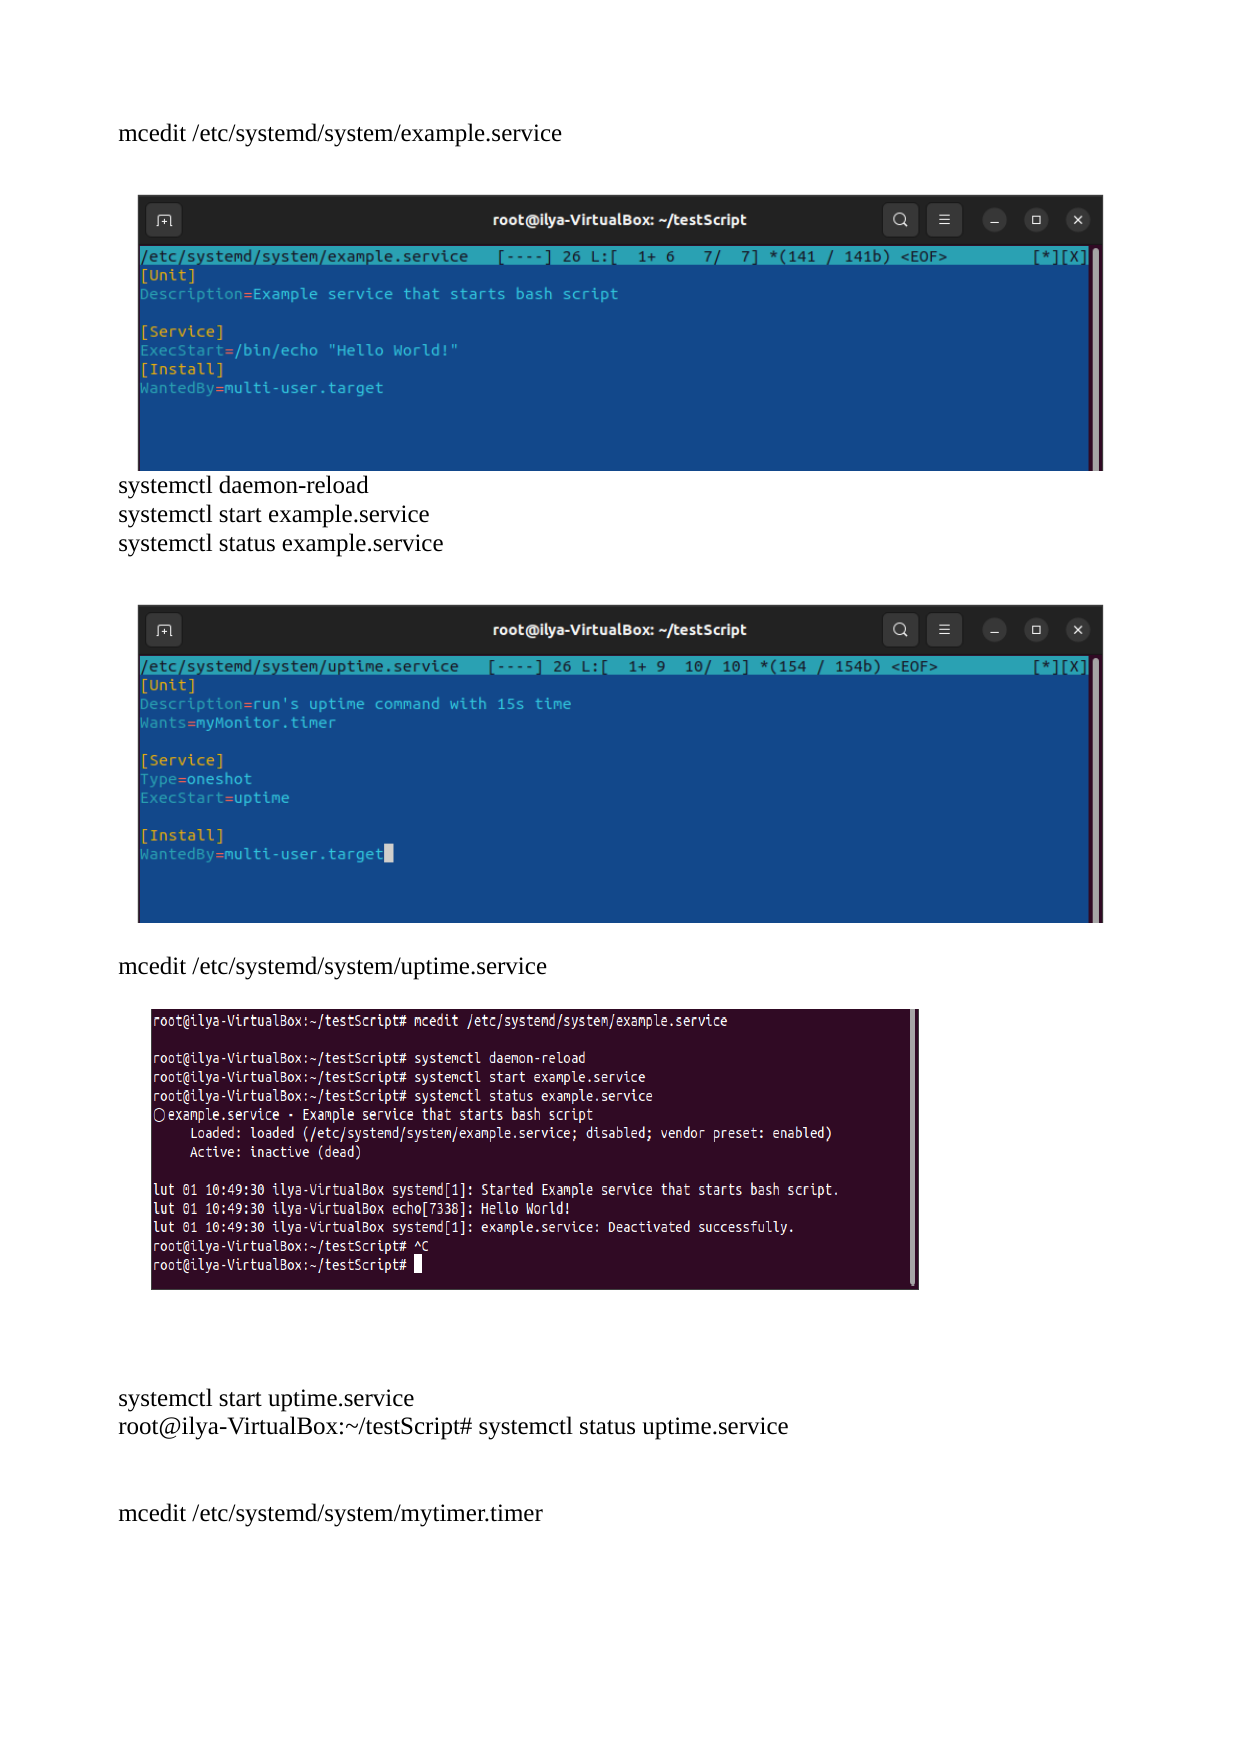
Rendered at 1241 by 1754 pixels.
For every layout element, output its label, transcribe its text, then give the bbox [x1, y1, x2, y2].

text mcedit /etc/systemd/system/mytimer.timer [118, 1498, 1122, 1526]
text systemctl daemon-reload [118, 176, 1122, 499]
text systemctl start example.service [118, 499, 1122, 528]
text mcedit /etc/systemd/system/example.service [118, 118, 1122, 147]
text systemctl start uptime.service [118, 1383, 1122, 1411]
text root@ilya-VirtualBox:~/testScript# systemctl status uptime.service [118, 1411, 1122, 1440]
text systemctl status example.service [118, 528, 1122, 557]
text mcedit /etc/systemd/system/uptime.service [118, 951, 1122, 980]
